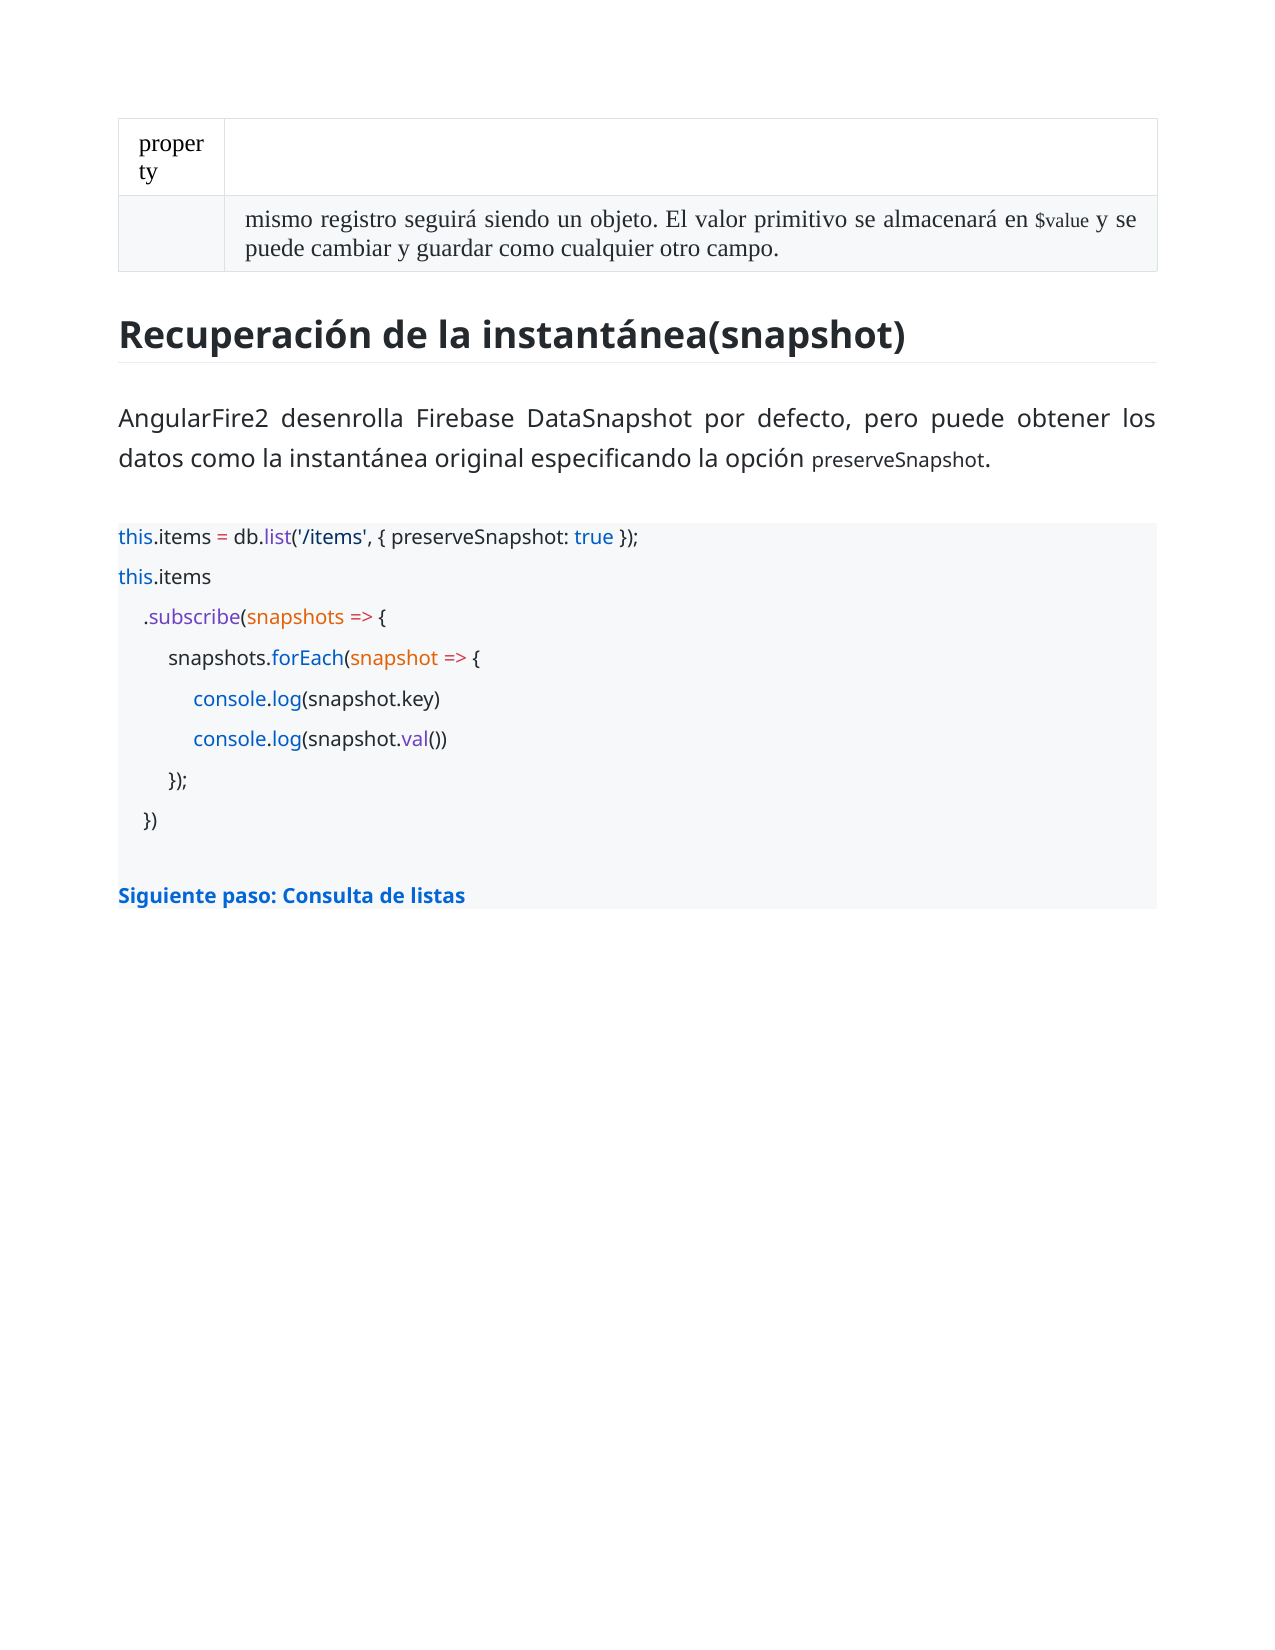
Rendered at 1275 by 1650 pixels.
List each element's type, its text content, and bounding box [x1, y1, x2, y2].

text console.log(snapshot.val()) [118, 725, 1157, 753]
text this.items = db.list('/items', { preserveSnapshot: true }); [118, 523, 1157, 550]
table_cell mismo registro seguirá siendo un objeto. El valor primitivo se almacenará en $value y se puede cambiar y guardar como cualquier otro campo. [225, 196, 1157, 271]
text .subscribe(snapshots => { [118, 603, 1157, 631]
table_header [225, 119, 1157, 194]
subtitle Recuperación de la instantánea(snapshot) [118, 308, 1157, 362]
text console.log(snapshot.key) [118, 684, 1157, 712]
text AngularFire2 desenrolla Firebase DataSnapshot por defecto, pero puede obtener los datos como la instantánea original especificando la opción preserveSnapshot. [118, 400, 1157, 475]
text snapshots.forEach(snapshot => { [118, 643, 1157, 672]
text this.items [118, 563, 1157, 591]
table_cell [119, 196, 224, 271]
text Siguiente paso: Consulta de listas [118, 881, 1157, 909]
table_header property [119, 119, 224, 194]
text }); [118, 765, 1157, 793]
text }) [118, 806, 1157, 834]
